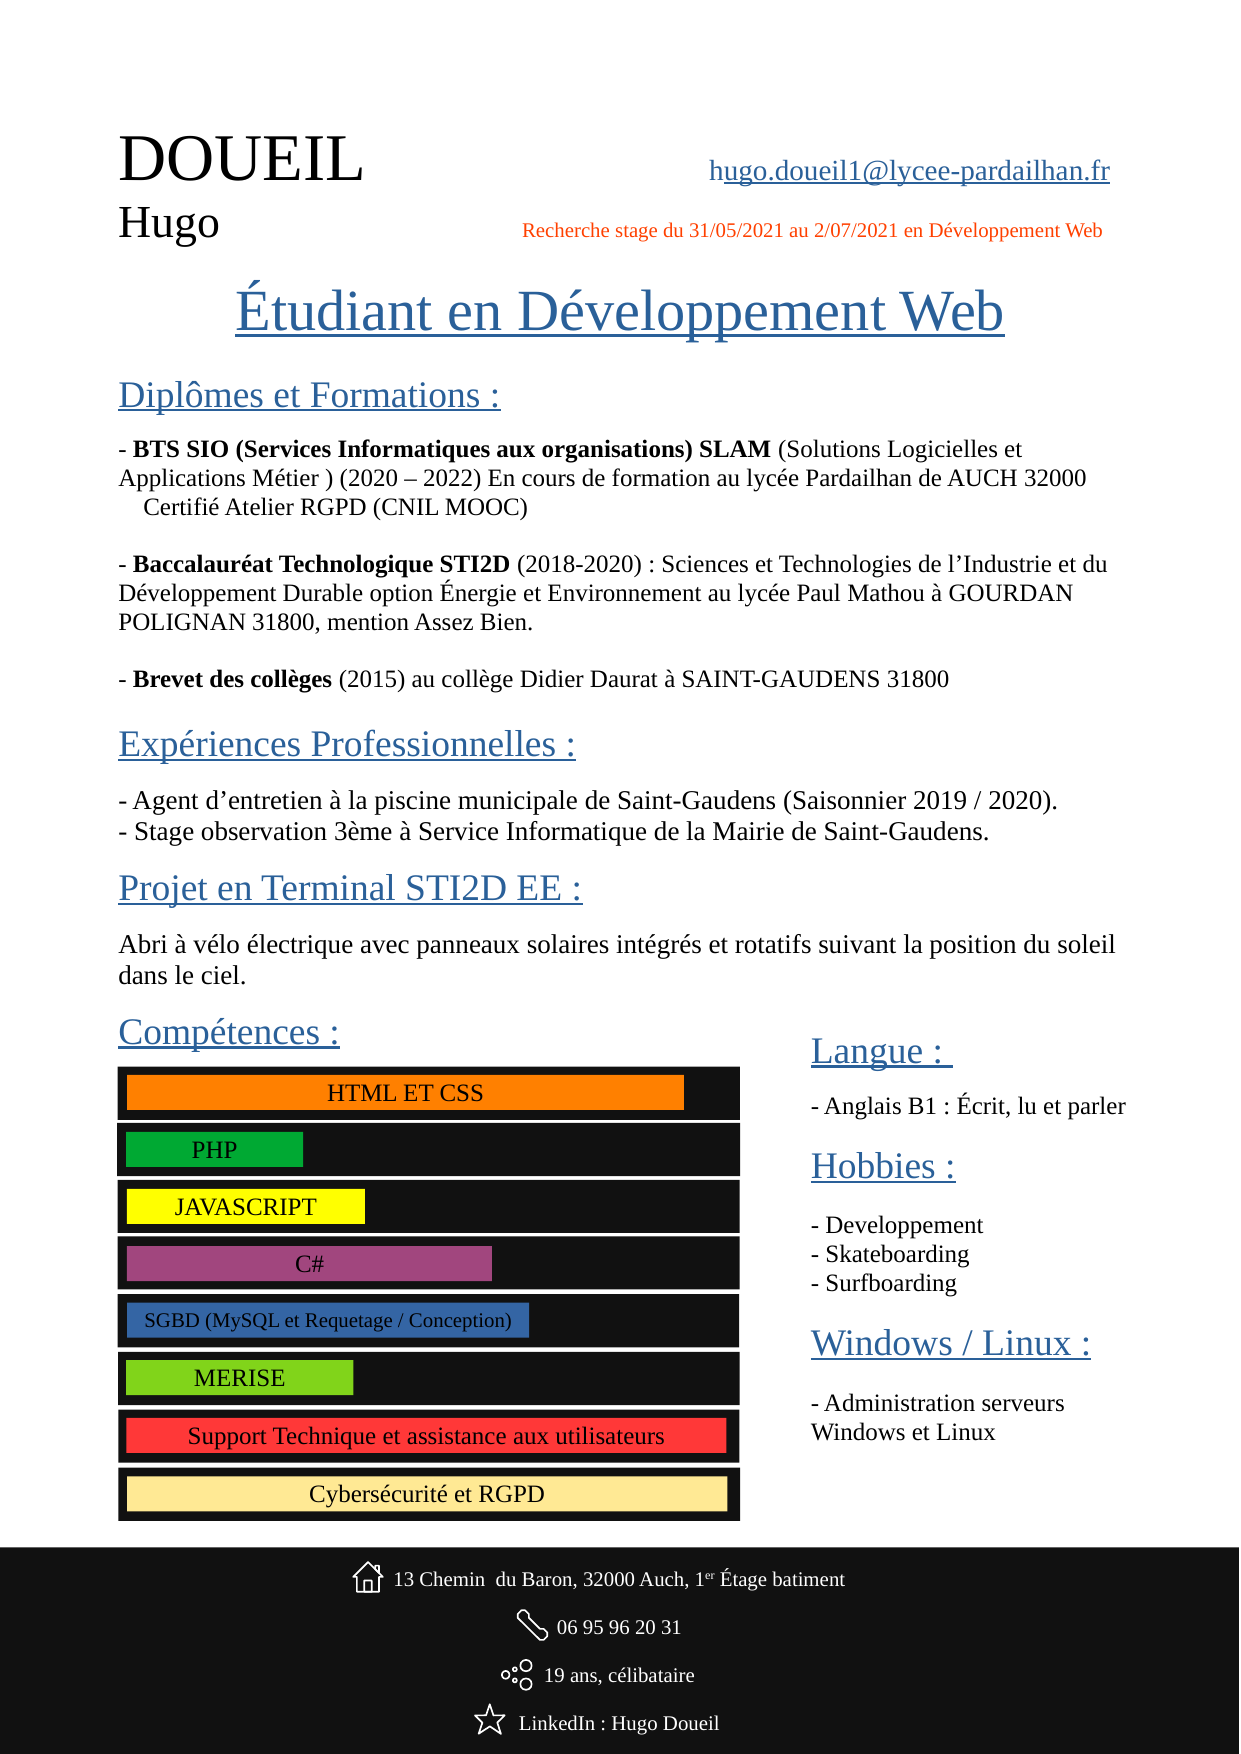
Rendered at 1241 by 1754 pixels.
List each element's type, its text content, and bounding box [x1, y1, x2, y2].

text Projet en Terminal STI2D EE : [118, 866, 1122, 909]
text Certifié Atelier RGPD (CNIL MOOC) [118, 492, 1122, 549]
text - Baccalauréat Technologique STI2D (2018-2020) : Sciences et Technologies de l’Industrie et du Développement Durable option Énergie et Environnement au lycée Paul Mathou à GOURDAN POLIGNAN 31800, mention Assez Bien. [118, 549, 1122, 664]
text - Brevet des collèges (2015) au collège Didier Daurat à SAINT-GAUDENS 31800 [118, 664, 1122, 693]
text Étudiant en Développement Web [118, 276, 1122, 343]
text - Agent d’entretien à la piscine municipale de Saint-Gaudens (Saisonnier 2019 / 2020). [118, 784, 1122, 815]
text - BTS SIO (Services Informatiques aux organisations) SLAM (Solutions Logicielles et Applications Métier ) (2020 – 2022) En cours de formation au lycée Pardailhan de AUCH 32000 [118, 434, 1122, 492]
text - Stage observation 3ème à Service Informatique de la Mairie de Saint-Gaudens. [118, 815, 1122, 846]
text Expériences Professionnelles : [118, 722, 1122, 765]
text Compétences : [118, 1009, 1122, 1052]
text Diplômes et Formations : [118, 372, 1122, 415]
text DOUEIL hugo.doueil1@lycee-pardailhan.fr [118, 118, 1122, 195]
text Hugo Recherche stage du 31/05/2021 au 2/07/2021 en Développement Web [118, 195, 1122, 247]
text Abri à vélo électrique avec panneaux solaires intégrés et rotatifs suivant la position du soleil dans le ciel. [118, 928, 1122, 990]
